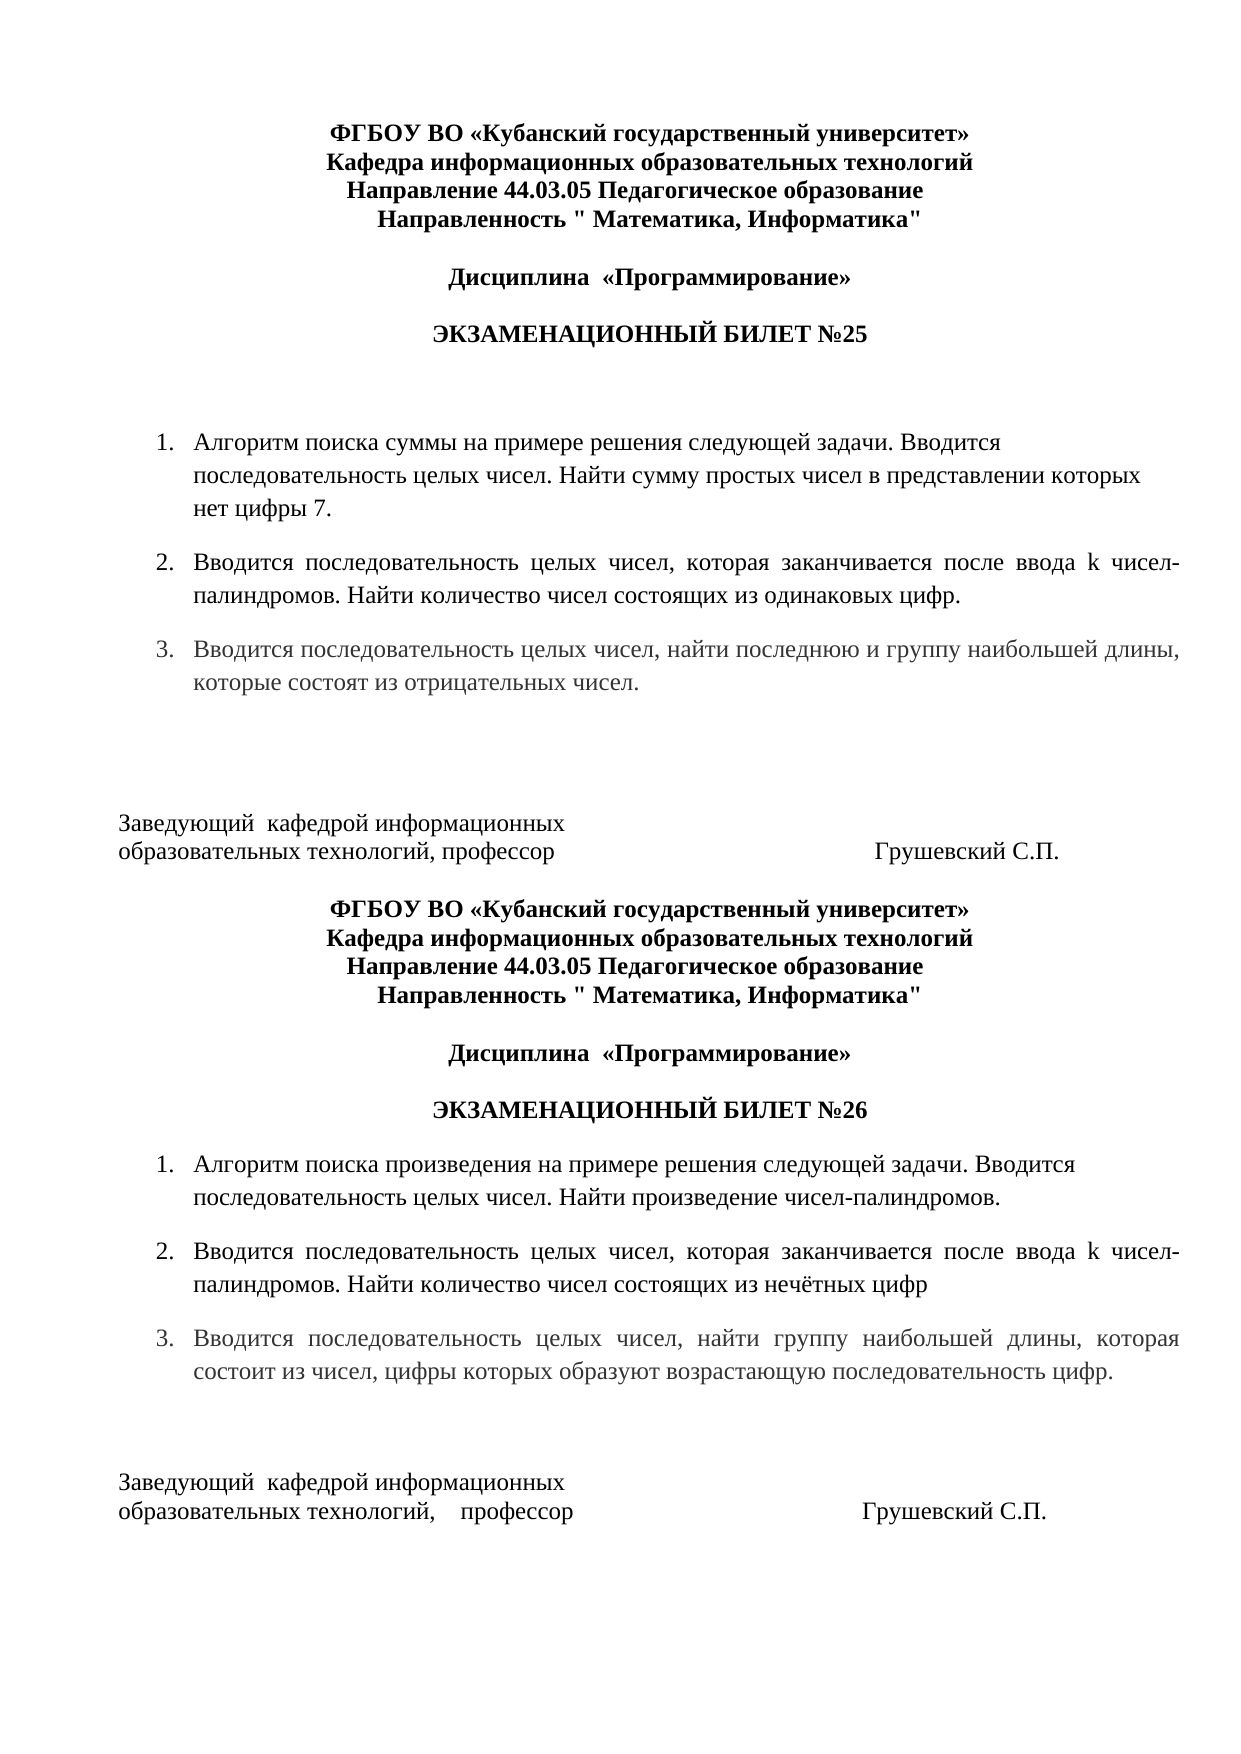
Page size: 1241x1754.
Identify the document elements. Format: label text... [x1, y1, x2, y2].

text Направленность " Математика, Информатика" [118, 204, 1181, 233]
text Кафедра информационных образовательных технологий [118, 923, 1181, 951]
text ЭКЗАМЕНАЦИОННЫЙ БИЛЕТ №25 [118, 319, 1181, 348]
text ФГБОУ ВО «Кубанский государственный университет» [118, 894, 1181, 923]
text Направленность " Математика, Информатика" [118, 980, 1181, 1009]
text Направление 44.03.05 Педагогическое образование [88, 176, 1181, 204]
list Алгоритм поиска суммы на примере решения следующей задачи. Вводится последовательность целых чисел. Найти сумму простых чисел в представлении которых нет цифры 7. [156, 427, 1181, 522]
text Кафедра информационных образовательных технологий [118, 147, 1181, 176]
text Заведующий кафедрой информационных [118, 808, 1181, 836]
list Вводится последовательность целых чисел, найти последнюю и группу наибольшей длины, которые состоят из отрицательных чисел. [156, 634, 1181, 696]
list Вводится последовательность целых чисел, которая заканчивается после ввода k чисел-палиндромов. Найти количество чисел состоящих из нечётных цифр [156, 1236, 1181, 1298]
text ФГБОУ ВО «Кубанский государственный университет» [118, 118, 1181, 147]
text образовательных технологий, профессор Грушевский С.П. [118, 836, 1181, 865]
text образовательных технологий, профессор Грушевский С.П. [118, 1496, 1181, 1524]
text Направление 44.03.05 Педагогическое образование [88, 951, 1181, 980]
text Дисциплина «Программирование» [118, 1038, 1181, 1066]
text Дисциплина «Программирование» [118, 262, 1181, 291]
text Заведующий кафедрой информационных [118, 1467, 1181, 1496]
text ЭКЗАМЕНАЦИОННЫЙ БИЛЕТ №26 [118, 1095, 1181, 1124]
list Вводится последовательность целых чисел, которая заканчивается после ввода k чисел-палиндромов. Найти количество чисел состоящих из одинаковых цифр. [156, 547, 1181, 609]
list Алгоритм поиска произведения на примере решения следующей задачи. Вводится последовательность целых чисел. Найти произведение чисел-палиндромов. [156, 1149, 1181, 1211]
list Вводится последовательность целых чисел, найти группу наибольшей длины, которая состоит из чисел, цифры которых образуют возрастающую последовательность цифр. [156, 1323, 1181, 1384]
